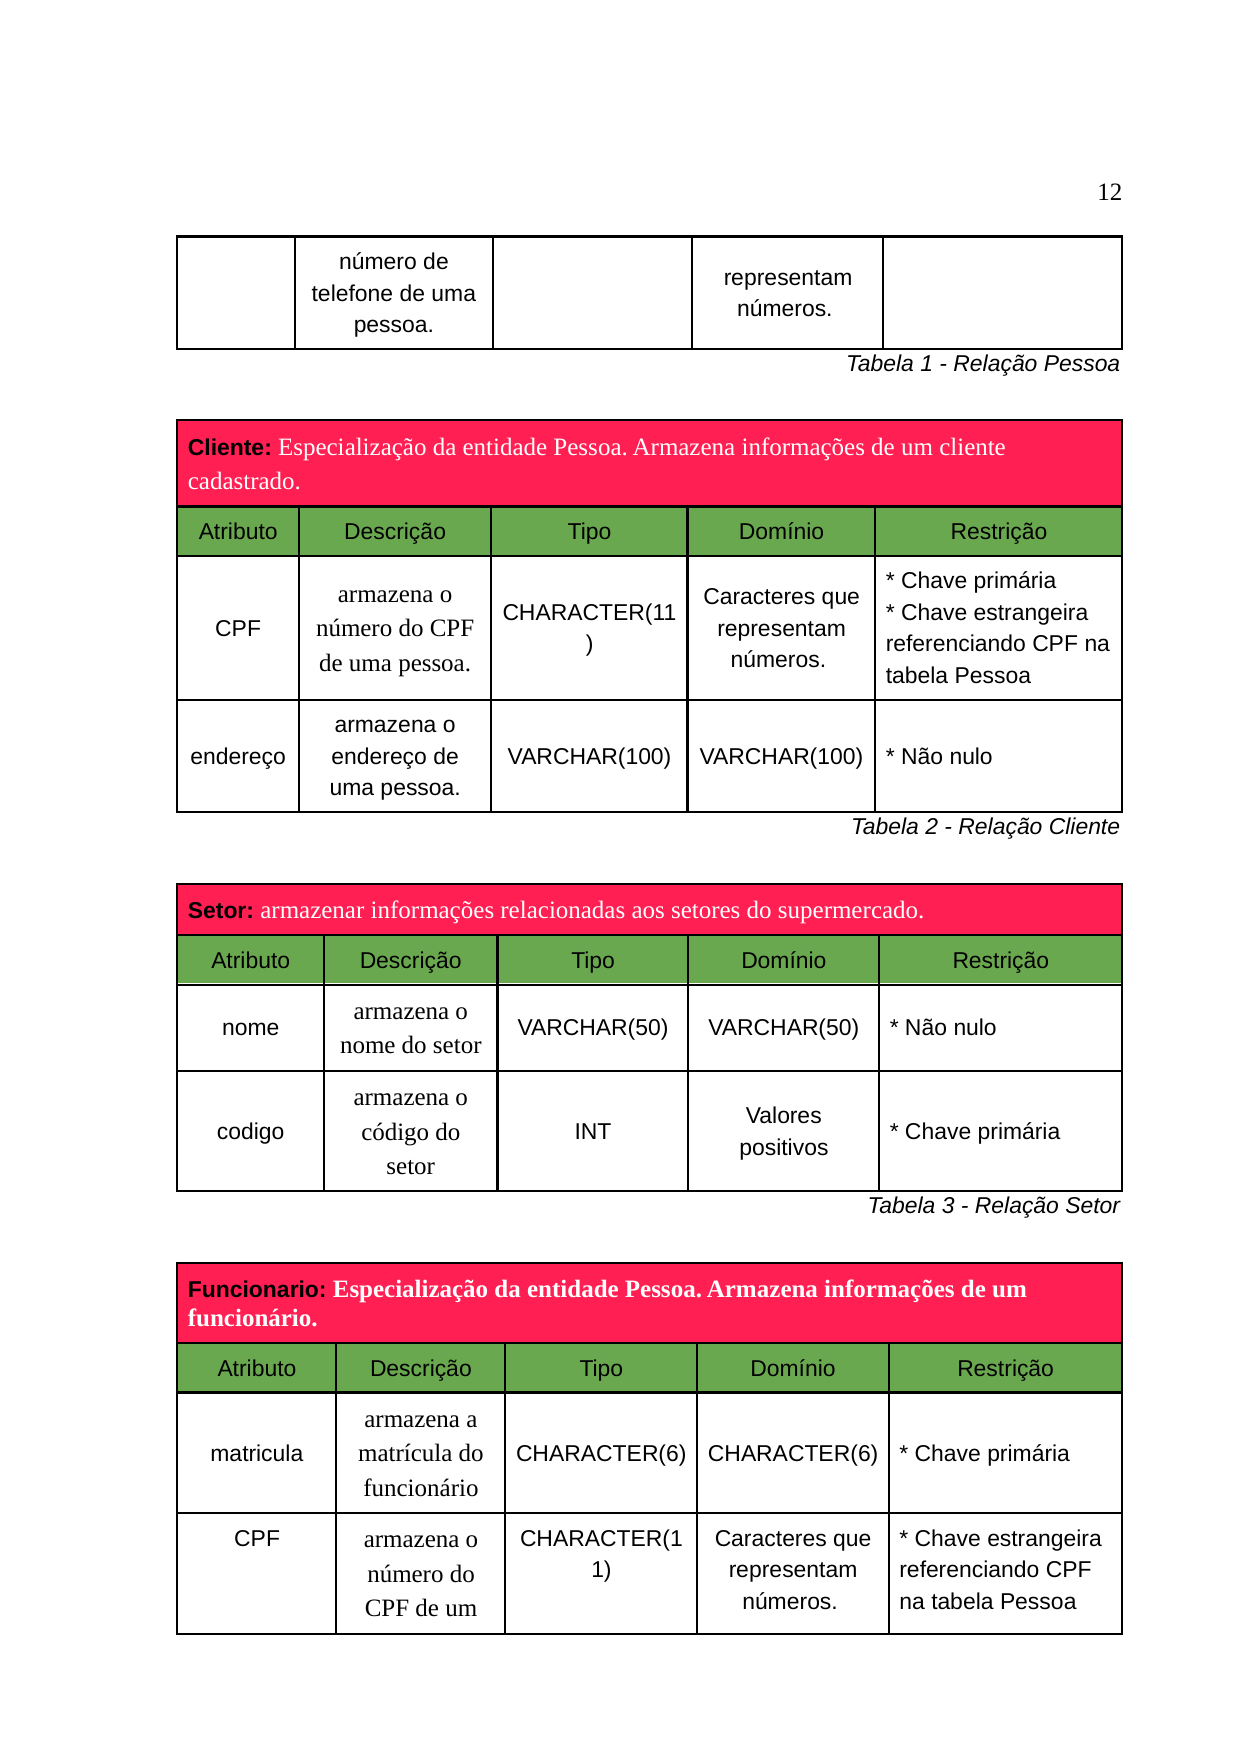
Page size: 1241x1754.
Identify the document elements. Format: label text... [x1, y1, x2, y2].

table_cell Domínio [689, 936, 878, 983]
table_cell Descrição [325, 936, 496, 983]
text Tabela 2 - Relação Cliente [177, 813, 1122, 839]
table_cell representam números. [693, 238, 882, 348]
table_cell Tipo [499, 936, 687, 983]
table_cell CPF [178, 557, 298, 699]
table_cell * Não nulo [880, 986, 1121, 1069]
table_cell armazena a matrícula do funcionário [337, 1394, 504, 1512]
table_cell [494, 238, 691, 348]
table_cell CHARACTER(6) [506, 1394, 696, 1512]
table_cell VARCHAR(100) [492, 701, 686, 811]
text Tabela 3 - Relação Setor [177, 1192, 1122, 1219]
table_cell codigo [178, 1072, 323, 1190]
table_cell [884, 238, 1121, 348]
table_cell armazena o número do CPF de uma pessoa. [300, 557, 490, 699]
table_cell Atributo [178, 936, 323, 983]
table_cell nome [178, 986, 323, 1069]
table_header Setor: armazenar informações relacionadas aos setores do supermercado. [178, 885, 1121, 934]
table_cell INT [499, 1072, 687, 1190]
table_cell armazena o endereço de uma pessoa. [300, 701, 490, 811]
table_cell Tipo [492, 508, 686, 555]
table_cell armazena o nome do setor [325, 986, 496, 1069]
table_cell CHARACTER(11) [506, 1514, 696, 1633]
table_cell Domínio [689, 508, 874, 555]
table_cell matricula [178, 1394, 335, 1512]
table_cell Restrição [880, 936, 1121, 983]
table_cell * Chave primária [880, 1072, 1121, 1190]
table_cell Valores positivos [689, 1072, 878, 1190]
table_cell VARCHAR(100) [689, 701, 874, 811]
table_cell endereço [178, 701, 298, 811]
table_cell * Chave primária [890, 1394, 1121, 1512]
table_cell [178, 238, 294, 348]
table_cell * Não nulo [876, 701, 1121, 811]
table_cell Domínio [698, 1344, 888, 1391]
table_cell armazena o código do setor [325, 1072, 496, 1190]
text Tabela 1 - Relação Pessoa [177, 350, 1122, 376]
table_cell Descrição [300, 508, 490, 555]
table_cell Descrição [337, 1344, 504, 1391]
table_header Cliente: Especialização da entidade Pessoa. Armazena informações de um cliente cadastrado. [178, 421, 1121, 505]
table_cell Caracteres que representam números. [698, 1514, 888, 1633]
table_cell * Chave primária * Chave estrangeira referenciando CPF na tabela Pessoa [876, 557, 1121, 699]
table_cell número de telefone de uma pessoa. [296, 238, 492, 348]
table_cell armazena o número do CPF de um [337, 1514, 504, 1633]
table_cell CPF [178, 1514, 335, 1633]
table_cell CHARACTER(11) [492, 557, 686, 699]
table_header Funcionario: Especialização da entidade Pessoa. Armazena informações de um funcionário. [178, 1264, 1121, 1342]
table_cell * Chave estrangeira referenciando CPF na tabela Pessoa [890, 1514, 1121, 1633]
table_cell VARCHAR(50) [689, 986, 878, 1069]
table_cell Tipo [506, 1344, 696, 1391]
table_cell Restrição [890, 1344, 1121, 1391]
table_cell Restrição [876, 508, 1121, 555]
table_cell VARCHAR(50) [499, 986, 687, 1069]
table_cell Caracteres que representam números. [689, 557, 874, 699]
table_cell Atributo [178, 1344, 335, 1391]
table_cell Atributo [178, 508, 298, 555]
table_cell CHARACTER(6) [698, 1394, 888, 1512]
